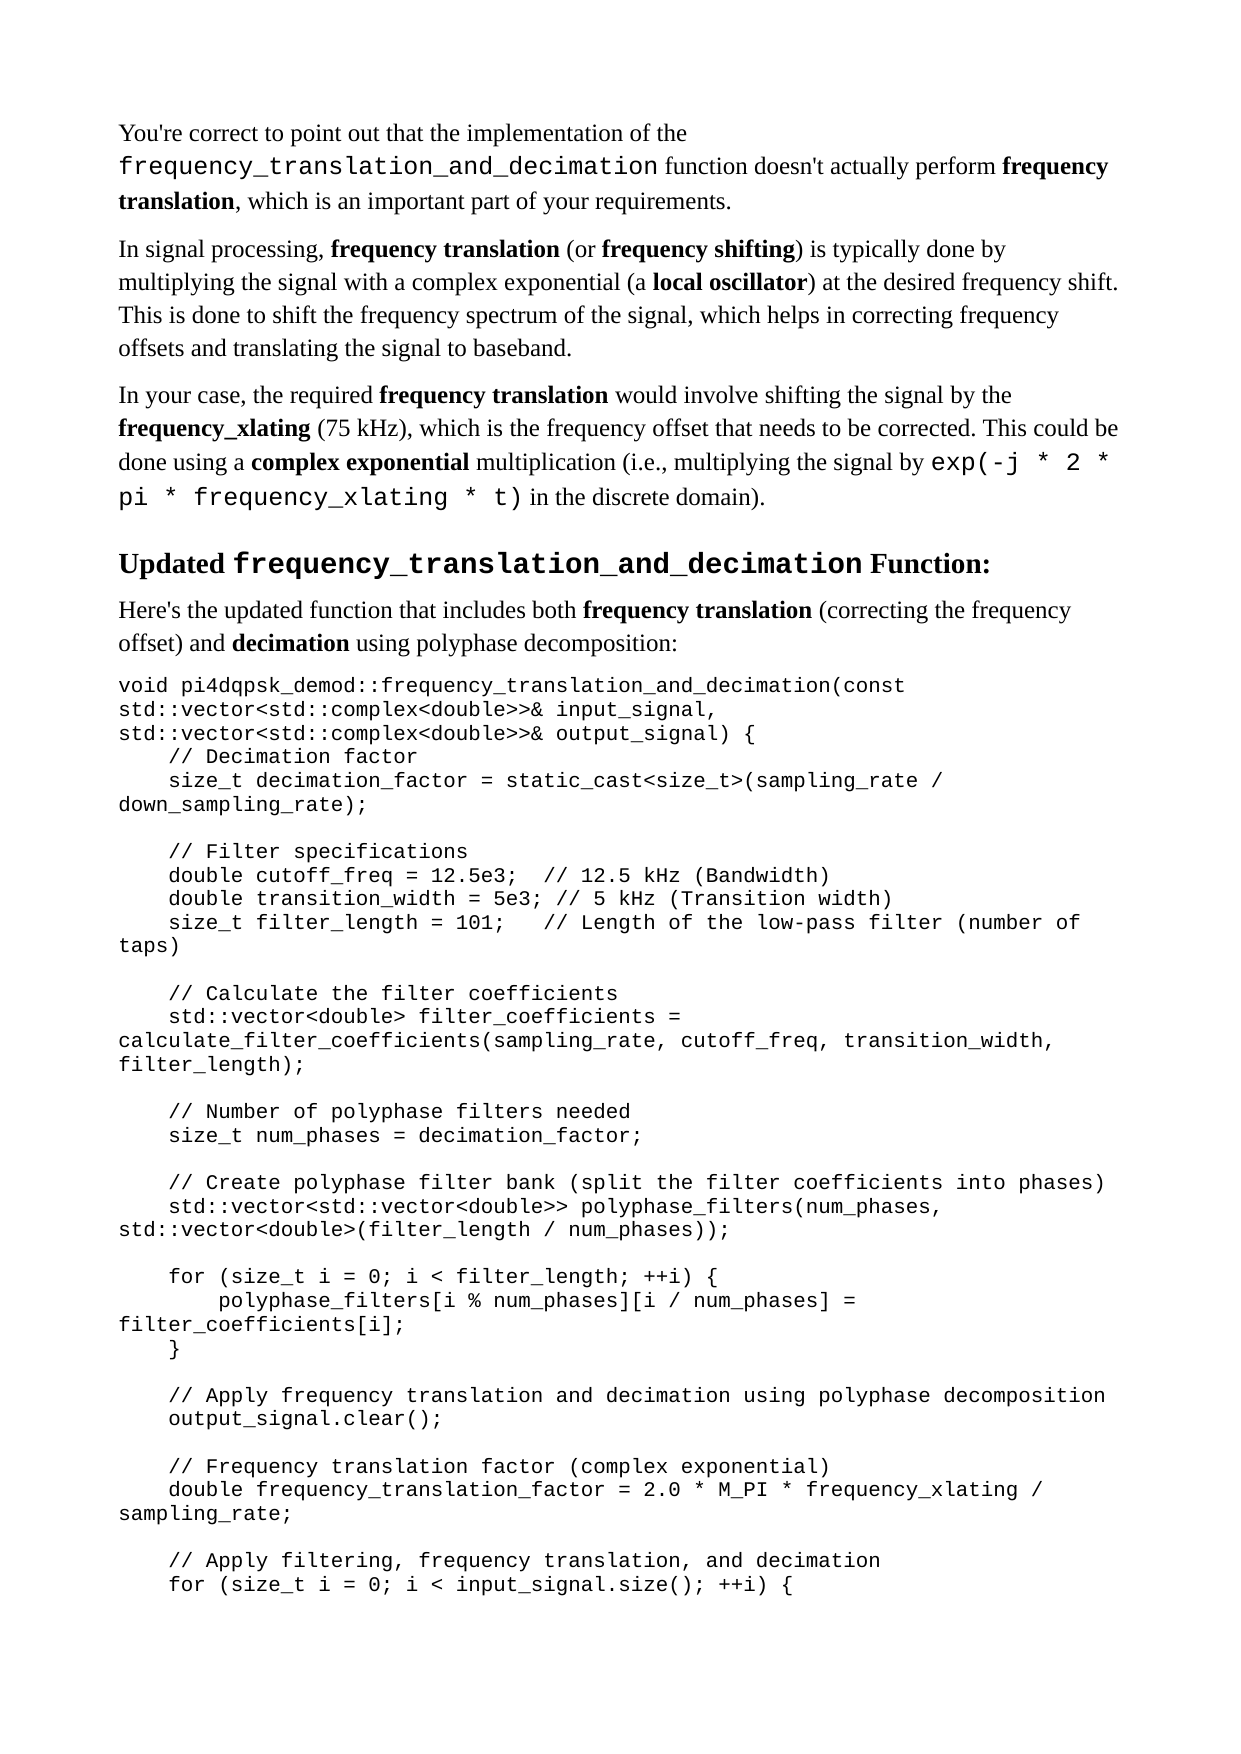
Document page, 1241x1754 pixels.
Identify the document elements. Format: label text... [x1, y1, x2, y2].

text // Create polyphase filter bank (split the filter coefficients into phases) [118, 1172, 1122, 1196]
text // Number of polyphase filters needed [118, 1101, 1122, 1125]
text In your case, the required frequency translation would involve shifting the signal by the frequency_xlating (75 kHz), which is the frequency offset that needs to be corrected. This could be done using a complex exponential multiplication (i.e., multiplying the signal by exp(-j * 2 * pi * frequency_xlating * t) in the discrete domain). [118, 381, 1122, 512]
text size_t filter_length = 101; // Length of the low-pass filter (number of taps) [118, 912, 1122, 959]
text // Calculate the filter coefficients [118, 983, 1122, 1006]
text void pi4dqpsk_demod::frequency_translation_and_decimation(const std::vector<std::complex<double>>& input_signal, std::vector<std::complex<double>>& output_signal) { [118, 675, 1122, 746]
text size_t decimation_factor = static_cast<size_t>(sampling_rate / down_sampling_rate); [118, 770, 1122, 817]
text // Frequency translation factor (complex exponential) [118, 1456, 1122, 1479]
text double cutoff_freq = 12.5e3; // 12.5 kHz (Bandwidth) [118, 864, 1122, 888]
text In signal processing, frequency translation (or frequency shifting) is typically done by multiplying the signal with a complex exponential (a local oscillator) at the desired frequency shift. This is done to shift the frequency spectrum of the signal, which helps in correcting frequency offsets and translating the signal to baseband. [118, 234, 1122, 362]
text double transition_width = 5e3; // 5 kHz (Transition width) [118, 888, 1122, 912]
text // Apply frequency translation and decimation using polyphase decomposition [118, 1385, 1122, 1408]
text polyphase_filters[i % num_phases][i / num_phases] = filter_coefficients[i]; [118, 1290, 1122, 1337]
text std::vector<double> filter_coefficients = calculate_filter_coefficients(sampling_rate, cutoff_freq, transition_width, filter_length); [118, 1006, 1122, 1077]
text } [118, 1337, 1122, 1361]
text for (size_t i = 0; i < input_signal.size(); ++i) { [118, 1574, 1122, 1598]
text // Filter specifications [118, 841, 1122, 864]
text // Apply filtering, frequency translation, and decimation [118, 1550, 1122, 1574]
text // Decimation factor [118, 746, 1122, 770]
text double frequency_translation_factor = 2.0 * M_PI * frequency_xlating / sampling_rate; [118, 1479, 1122, 1527]
text You're correct to point out that the implementation of the frequency_translation_and_decimation function doesn't actually perform frequency translation, which is an important part of your requirements. [118, 118, 1122, 215]
text Here's the updated function that includes both frequency translation (correcting the frequency offset) and decimation using polyphase decomposition: [118, 595, 1122, 657]
text for (size_t i = 0; i < filter_length; ++i) { [118, 1267, 1122, 1290]
text size_t num_phases = decimation_factor; [118, 1125, 1122, 1148]
text output_signal.clear(); [118, 1408, 1122, 1432]
subtitle Updated frequency_translation_and_decimation Function: [118, 546, 1122, 582]
text std::vector<std::vector<double>> polyphase_filters(num_phases, std::vector<double>(filter_length / num_phases)); [118, 1196, 1122, 1243]
